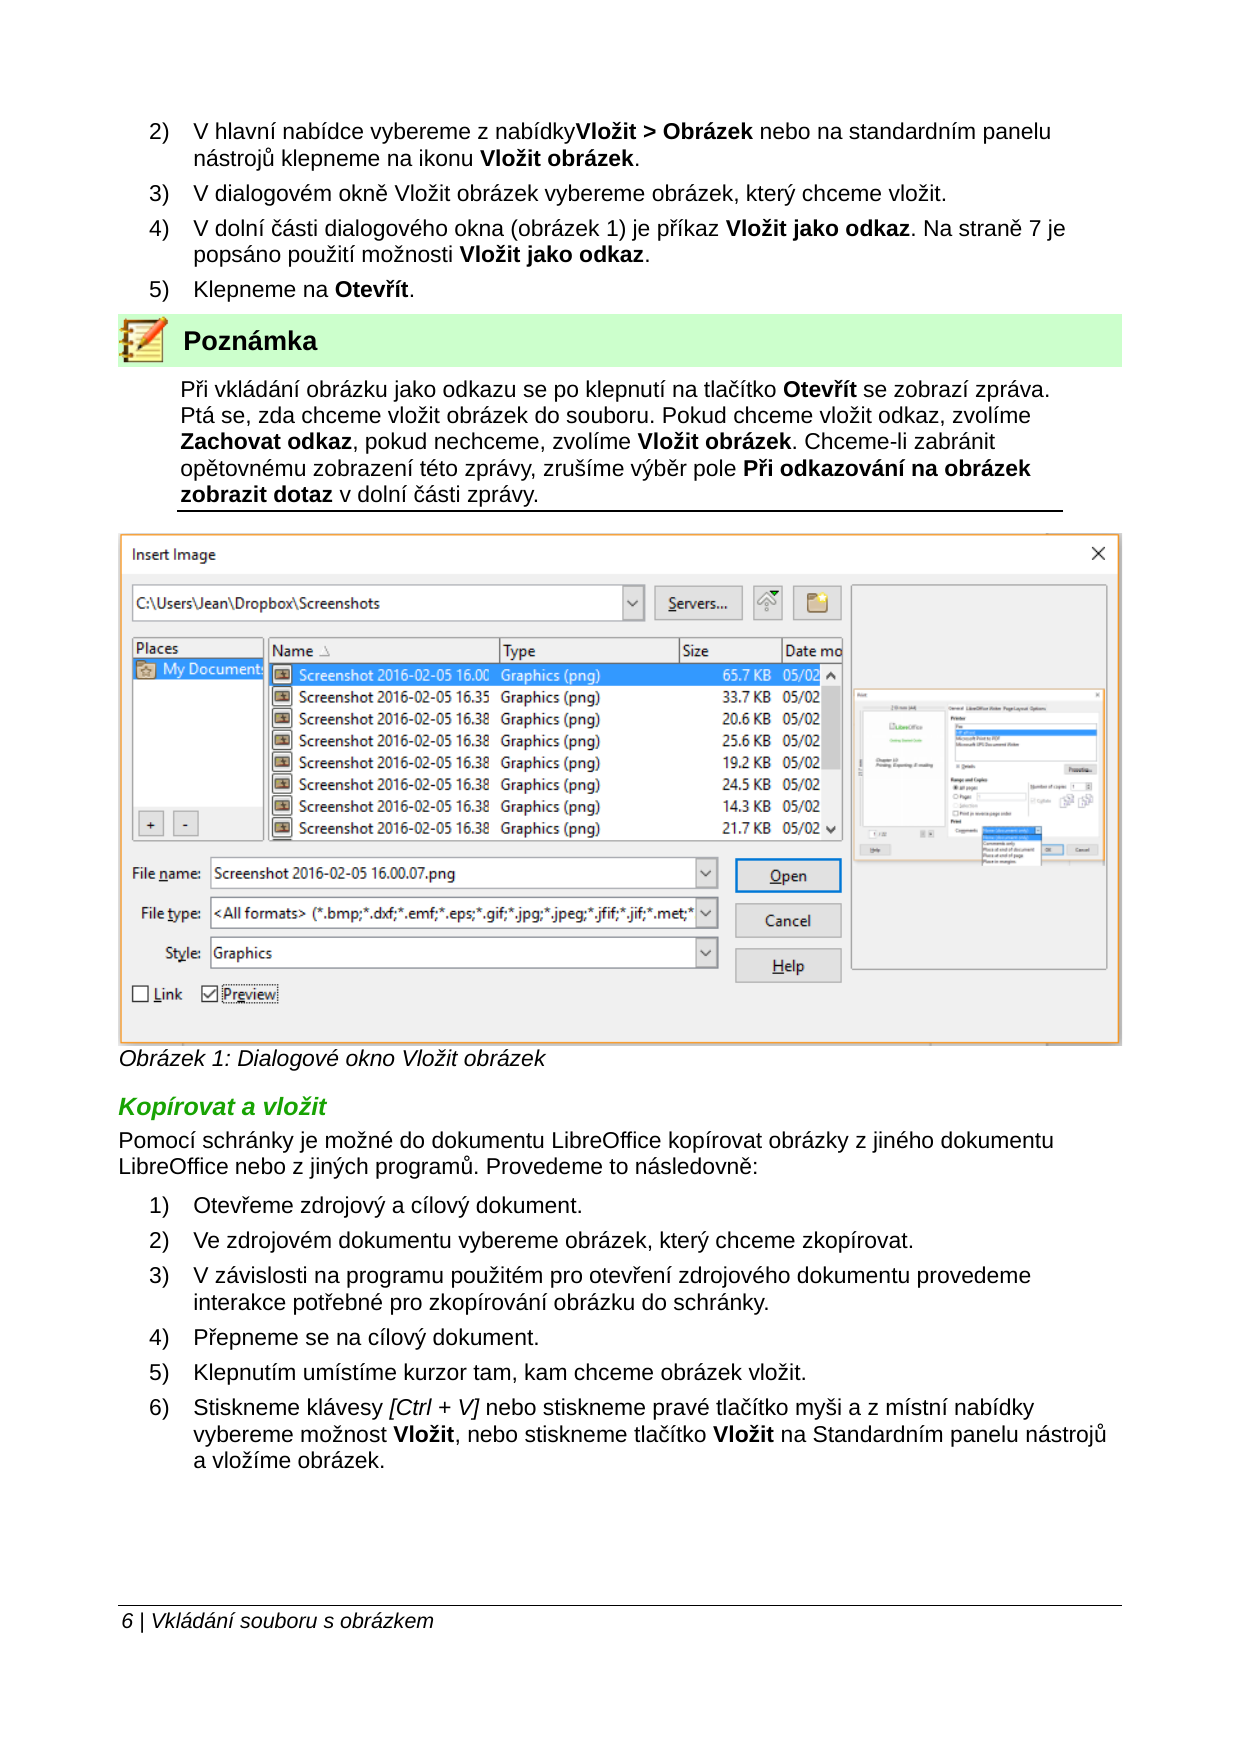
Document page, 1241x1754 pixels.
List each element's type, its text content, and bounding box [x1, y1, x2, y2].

subtitle Kopírovat a vložit [118, 1092, 1122, 1121]
subtitle Poznámka [118, 314, 1122, 367]
list Přepneme se na cílový dokument. [169, 1324, 1122, 1350]
list V dialogovém okně Vložit obrázek vybereme obrázek, který chceme vložit. [169, 180, 1122, 206]
list Pomocí schránky je možné do dokumentu LibreOffice kopírovat obrázky z jiného dokumentu LibreOffice nebo z jiných programů. Provedeme to následovně: [118, 1127, 1122, 1179]
list V závislosti na programu použitém pro otevření zdrojového dokumentu provedeme interakce potřebné pro zkopírování obrázku do schránky. [169, 1262, 1122, 1315]
text Obrázek 1: Dialogové okno Vložit obrázek [118, 1046, 1122, 1071]
list Klepnutím umístíme kurzor tam, kam chceme obrázek vložit. [169, 1359, 1122, 1386]
list Ve zdrojovém dokumentu vybereme obrázek, který chceme zkopírovat. [169, 1227, 1122, 1253]
list Stiskneme klávesy [Ctrl + V] nebo stiskneme pravé tlačítko myši a z místní nabídky vybereme možnost Vložit, nebo stiskneme tlačítko Vložit na Standardním panelu nástrojů a vložíme obrázek. [169, 1394, 1122, 1473]
picture [119, 315, 170, 366]
list Klepneme na Otevřít. [169, 276, 1122, 303]
picture [118, 533, 1123, 1046]
list Otevřeme zdrojový a cílový dokument. [169, 1192, 1122, 1218]
list V dolní části dialogového okna (obrázek 1) je příkaz Vložit jako odkaz. Na straně 7 je popsáno použití možnosti Vložit jako odkaz. [169, 215, 1122, 268]
text Při vkládání obrázku jako odkazu se po klepnutí na tlačítko Otevřít se zobrazí zpráva. Ptá se, zda chceme vložit obrázek do souboru. Pokud chceme vložit odkaz, zvolíme Zachovat odkaz, pokud nechceme, zvolíme Vložit obrázek. Chceme-li zabránit opětovnému zobrazení této zprávy, zrušíme výběr pole Při odkazování na obrázek zobrazit dotaz v dolní části zprávy. [177, 373, 1063, 510]
list V hlavní nabídce vybereme z nabídkyVložit > Obrázek nebo na standardním panelu nástrojů klepneme na ikonu Vložit obrázek. [169, 118, 1122, 171]
